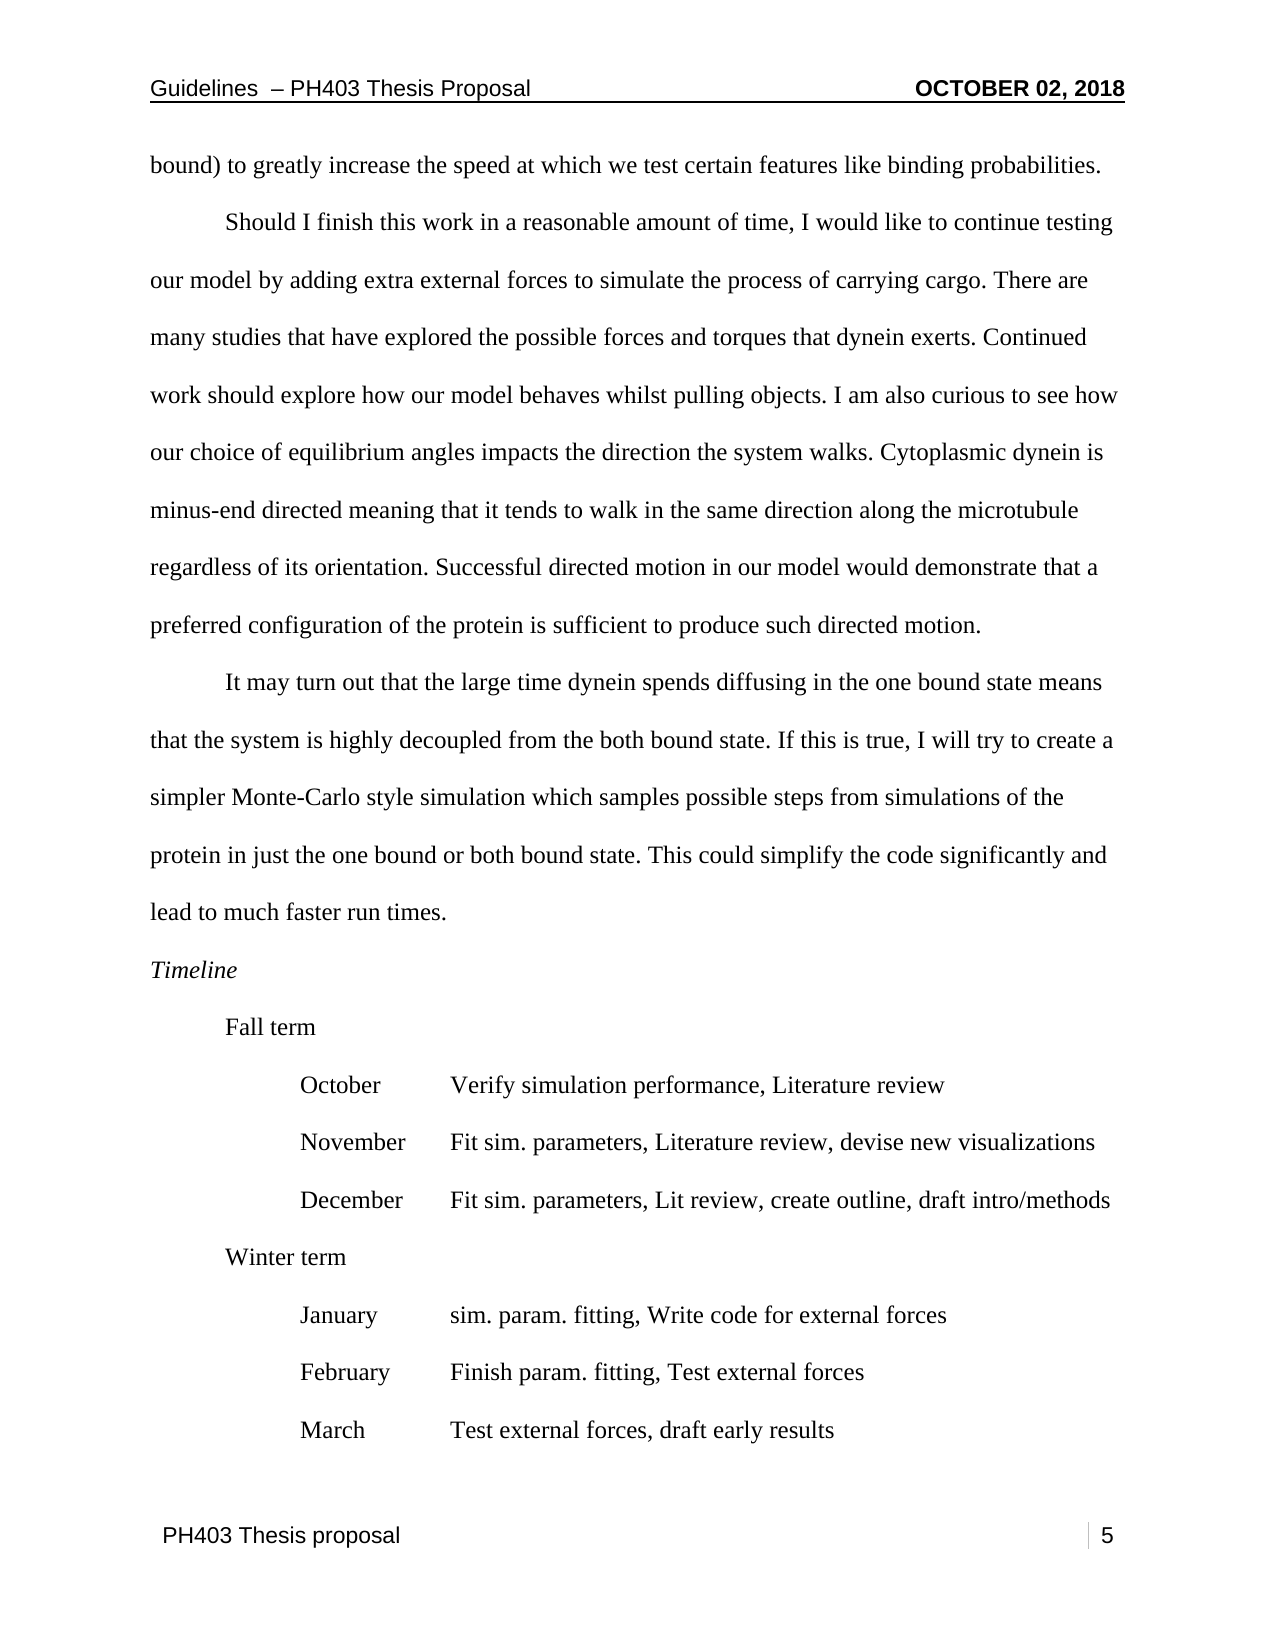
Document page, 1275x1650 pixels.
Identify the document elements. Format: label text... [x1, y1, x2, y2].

text Winter term [225, 1242, 1125, 1271]
text January sim. param. fitting, Write code for external forces [300, 1300, 1125, 1329]
text February Finish param. fitting, Test external forces [300, 1357, 1125, 1386]
text November Fit sim. parameters, Literature review, devise new visualizations [300, 1127, 1125, 1156]
text Fall term [225, 1012, 1125, 1041]
text It may turn out that the large time dynein spends diffusing in the one bound state means that the system is highly decoupled from the both bound state. If this is true, I will try to create a simpler Monte-Carlo style simulation which samples possible steps from simulations of the protein in just the one bound or both bound state. This could simplify the code significantly and lead to much faster run times. [150, 667, 1125, 926]
text Timeline [150, 955, 1125, 984]
text bound) to greatly increase the speed at which we test certain features like binding probabilities. [150, 150, 1125, 179]
text October Verify simulation performance, Literature review [300, 1070, 1125, 1099]
text March Test external forces, draft early results [300, 1415, 1125, 1444]
text December Fit sim. parameters, Lit review, create outline, draft intro/methods [300, 1185, 1125, 1214]
text Should I finish this work in a reasonable amount of time, I would like to continue testing our model by adding extra external forces to simulate the process of carrying cargo. There are many studies that have explored the possible forces and torques that dynein exerts. Continued work should explore how our model behaves whilst pulling objects. I am also curious to see how our choice of equilibrium angles impacts the direction the system walks. Cytoplasmic dynein is minus-end directed meaning that it tends to walk in the same direction along the microtubule regardless of its orientation. Successful directed motion in our model would demonstrate that a preferred configuration of the protein is sufficient to produce such directed motion. [150, 207, 1125, 639]
